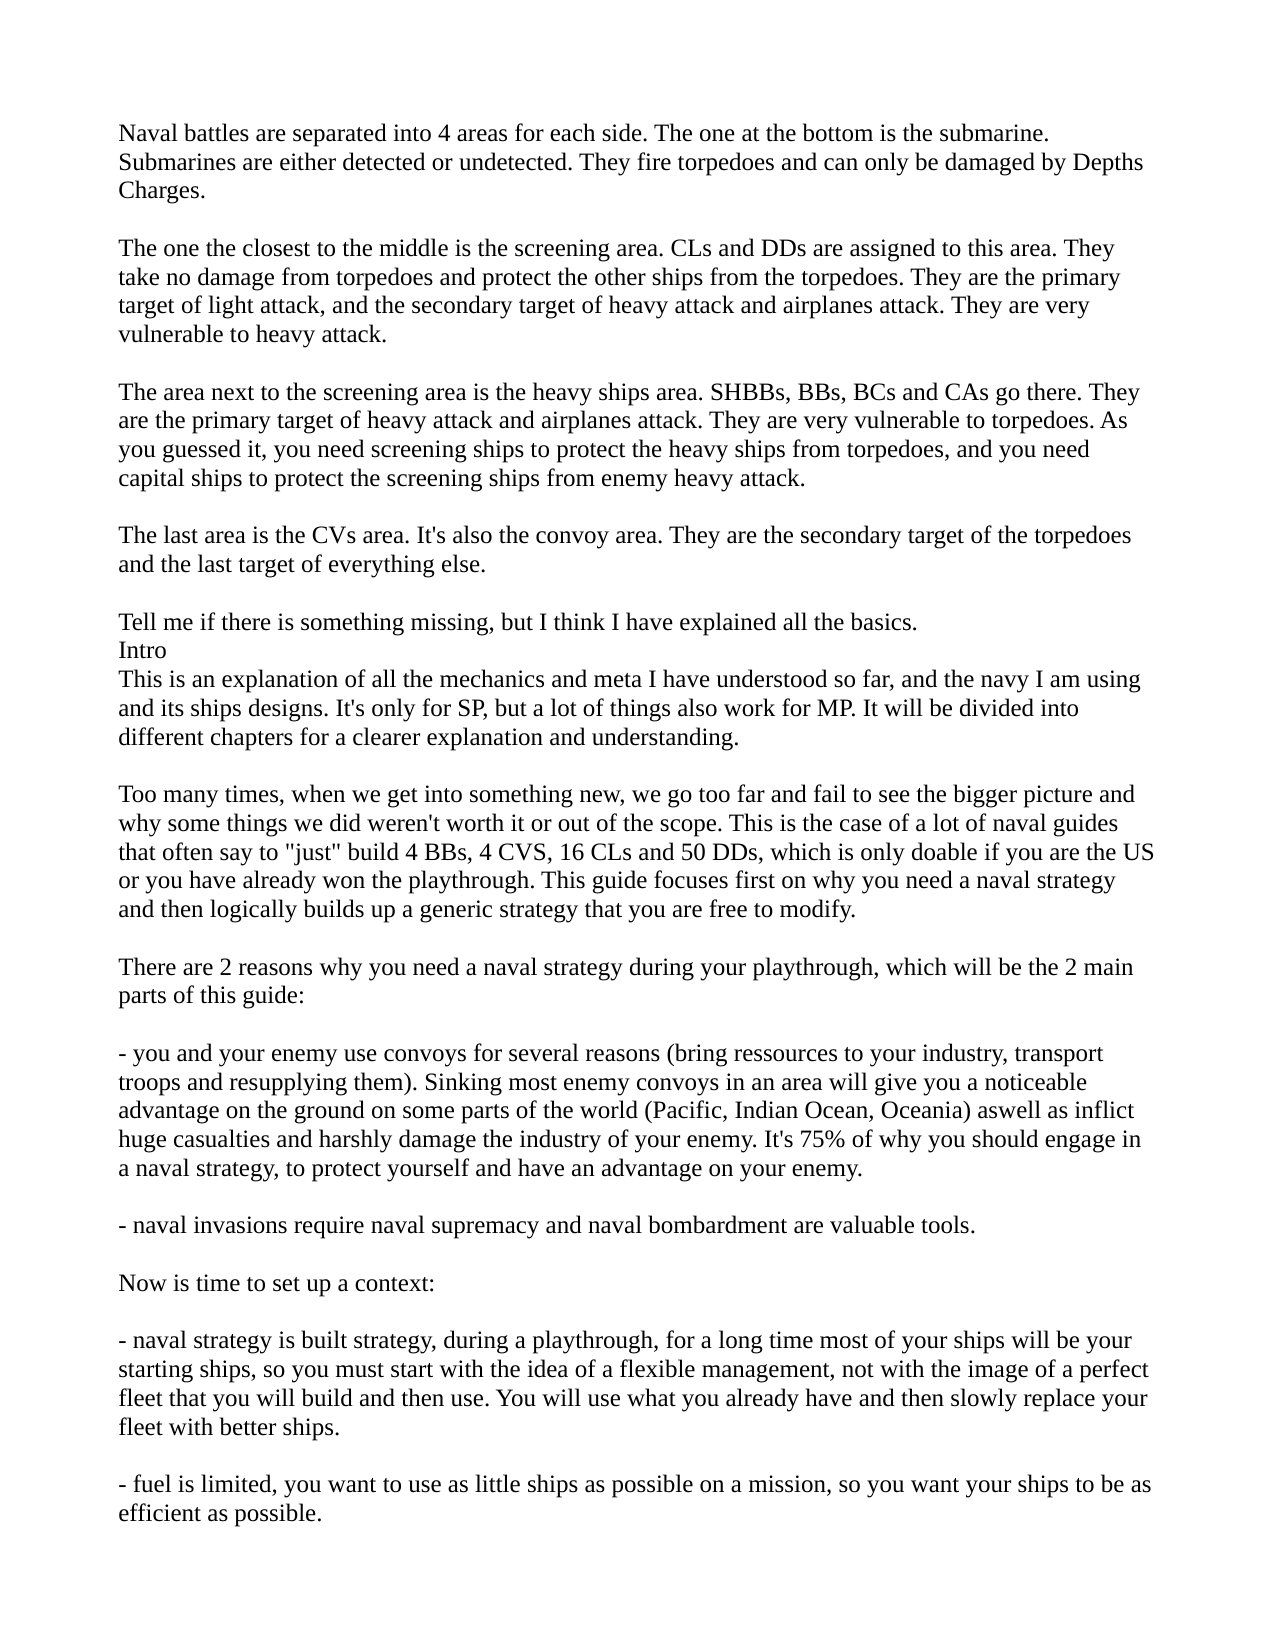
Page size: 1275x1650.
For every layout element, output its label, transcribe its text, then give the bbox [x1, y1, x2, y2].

text Intro [118, 636, 1157, 664]
text This is an explanation of all the mechanics and meta I have understood so far, and the navy I am using and its ships designs. It's only for SP, but a lot of things also work for MP. It will be divided into different chapters for a clearer explanation and understanding. Too many times, when we get into something new, we go too far and fail to see the bigger picture and why some things we did weren't worth it or out of the scope. This is the case of a lot of naval guides that often say to "just" build 4 BBs, 4 CVS, 16 CLs and 50 DDs, which is only doable if you are the US or you have already won the playthrough. This guide focuses first on why you need a naval strategy and then logically builds up a generic strategy that you are free to modify. There are 2 reasons why you need a naval strategy during your playthrough, which will be the 2 main parts of this guide: - you and your enemy use convoys for several reasons (bring ressources to your industry, transport troops and resupplying them). Sinking most enemy convoys in an area will give you a noticeable advantage on the ground on some parts of the world (Pacific, Indian Ocean, Oceania) aswell as inflict huge casualties and harshly damage the industry of your enemy. It's 75% of why you should engage in a naval strategy, to protect yourself and have an advantage on your enemy. - naval invasions require naval supremacy and naval bombardment are valuable tools. Now is time to set up a context: - naval strategy is built strategy, during a playthrough, for a long time most of your ships will be your starting ships, so you must start with the idea of a flexible management, not with the image of a perfect fleet that you will build and then use. You will use what you already have and then slowly replace your fleet with better ships. - fuel is limited, you want to use as little ships as possible on a mission, so you want your ships to be as efficient as possible. [118, 664, 1157, 1527]
text Naval battles are separated into 4 areas for each side. The one at the bottom is the submarine. Submarines are either detected or undetected. They fire torpedoes and can only be damaged by Depths Charges. The one the closest to the middle is the screening area. CLs and DDs are assigned to this area. They take no damage from torpedoes and protect the other ships from the torpedoes. They are the primary target of light attack, and the secondary target of heavy attack and airplanes attack. They are very vulnerable to heavy attack. The area next to the screening area is the heavy ships area. SHBBs, BBs, BCs and CAs go there. They are the primary target of heavy attack and airplanes attack. They are very vulnerable to torpedoes. As you guessed it, you need screening ships to protect the heavy ships from torpedoes, and you need capital ships to protect the screening ships from enemy heavy attack. The last area is the CVs area. It's also the convoy area. They are the secondary target of the torpedoes and the last target of everything else. Tell me if there is something missing, but I think I have explained all the basics. [118, 118, 1157, 636]
